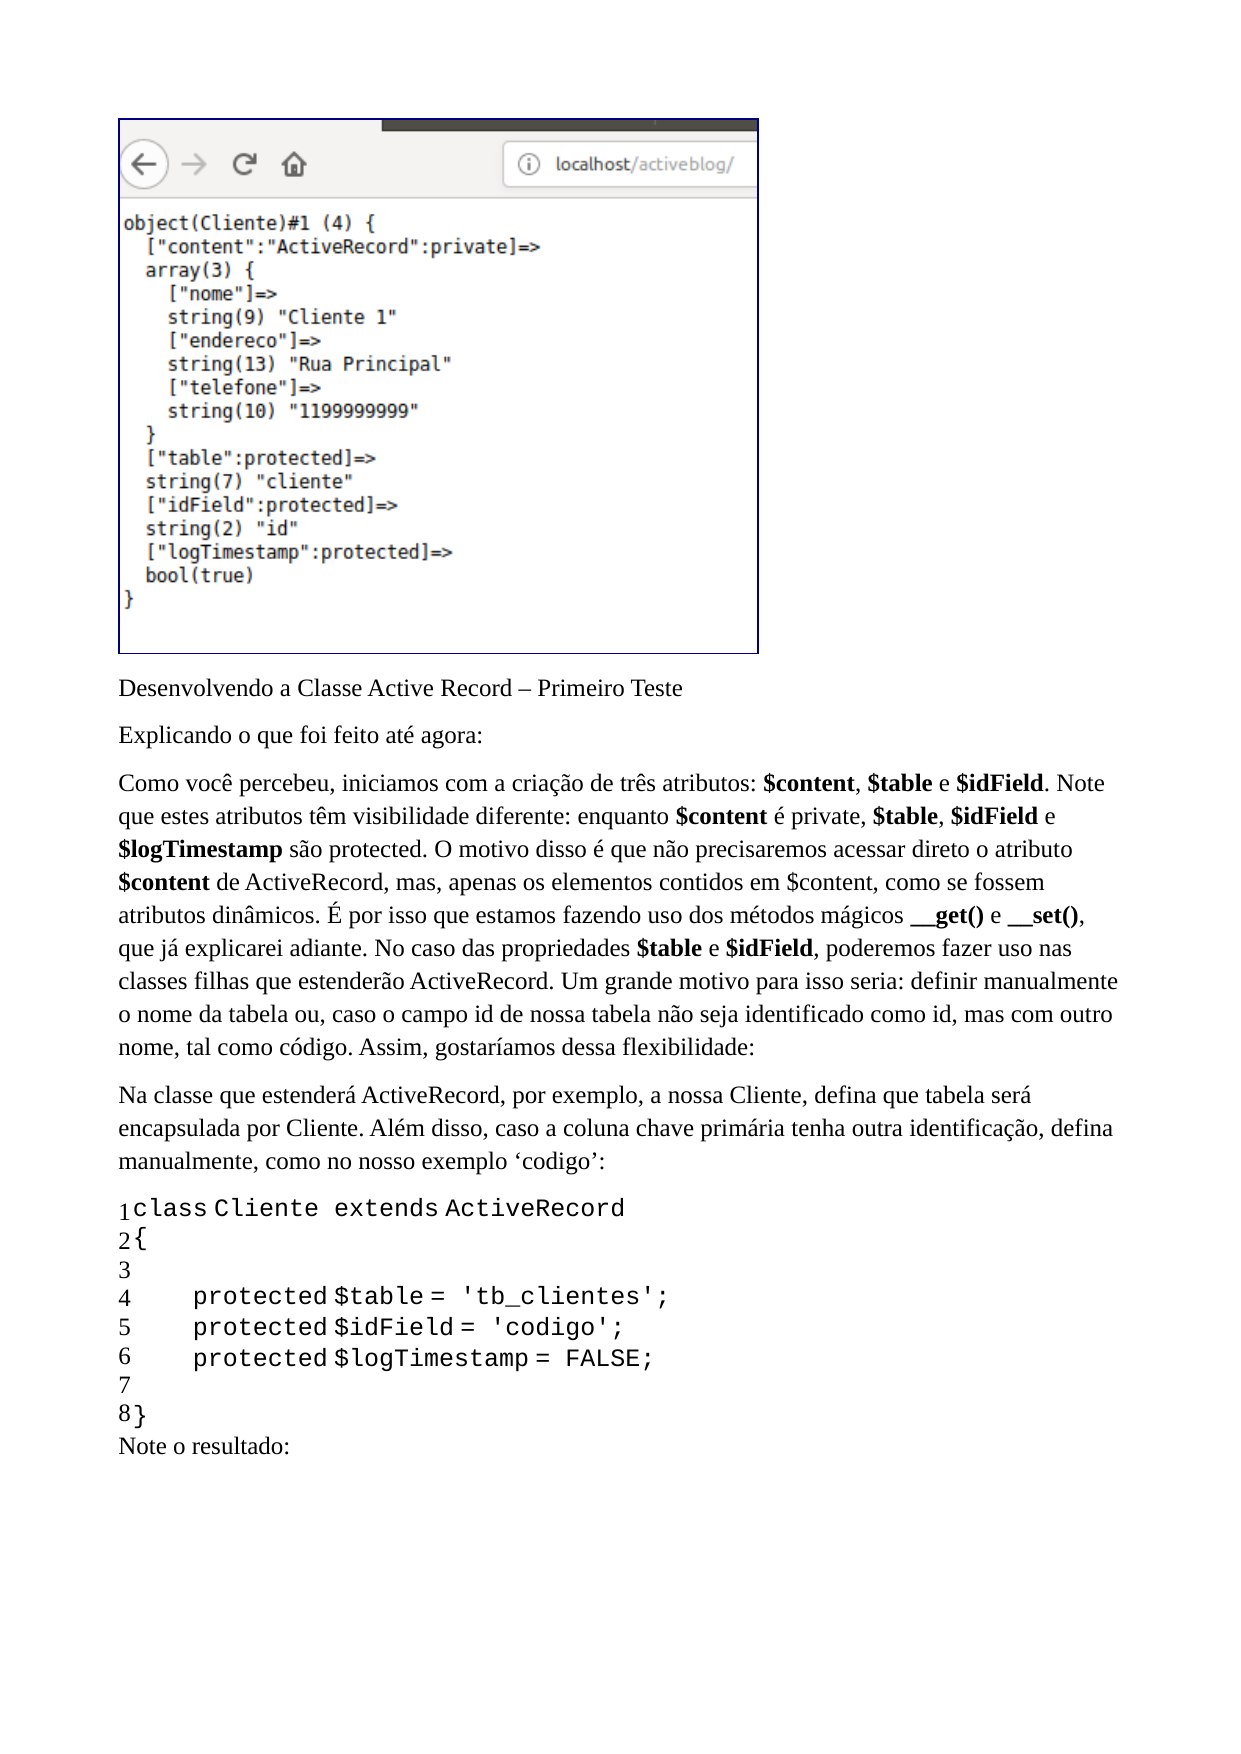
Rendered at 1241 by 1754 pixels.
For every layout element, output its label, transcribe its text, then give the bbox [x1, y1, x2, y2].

text Como você percebeu, iniciamos com a criação de três atributos: $content, $table e $idField. Note que estes atributos têm visibilidade diferente: enquanto $content é private, $table, $idField e $logTimestamp são protected. O motivo disso é que não precisaremos acessar direto o atributo $content de ActiveRecord, mas, apenas os elementos contidos em $content, como se fossem atributos dinâmicos. É por isso que estamos fazendo uso dos métodos mágicos __get() e __set(), que já explicarei adiante. No caso das propriedades $table e $idField, poderemos fazer uso nas classes filhas que estenderão ActiveRecord. Um grande motivo para isso seria: definir manualmente o nome da tabela ou, caso o campo id de nossa tabela não seja identificado como id, mas com outro nome, tal como código. Assim, gostaríamos dessa flexibilidade: [118, 768, 1122, 1061]
table_header 1 2 3 4 5 6 7 8 [118, 1194, 133, 1431]
table_header class Cliente extends ActiveRecord { protected $table = 'tb_clientes'; protected $idField = 'codigo'; protected $logTimestamp = FALSE; } [133, 1194, 678, 1431]
text Explicando o que foi feito até agora: [118, 721, 1122, 749]
text Desenvolvendo a Classe Active Record – Primeiro Teste [118, 673, 1122, 702]
picture [120, 120, 757, 653]
text Na classe que estenderá ActiveRecord, por exemplo, a nossa Cliente, defina que tabela será encapsulada por Cliente. Além disso, caso a coluna chave primária tenha outra identificação, defina manualmente, como no nosso exemplo ‘codigo’: [118, 1080, 1122, 1175]
text Note o resultado: [118, 1431, 1122, 1460]
